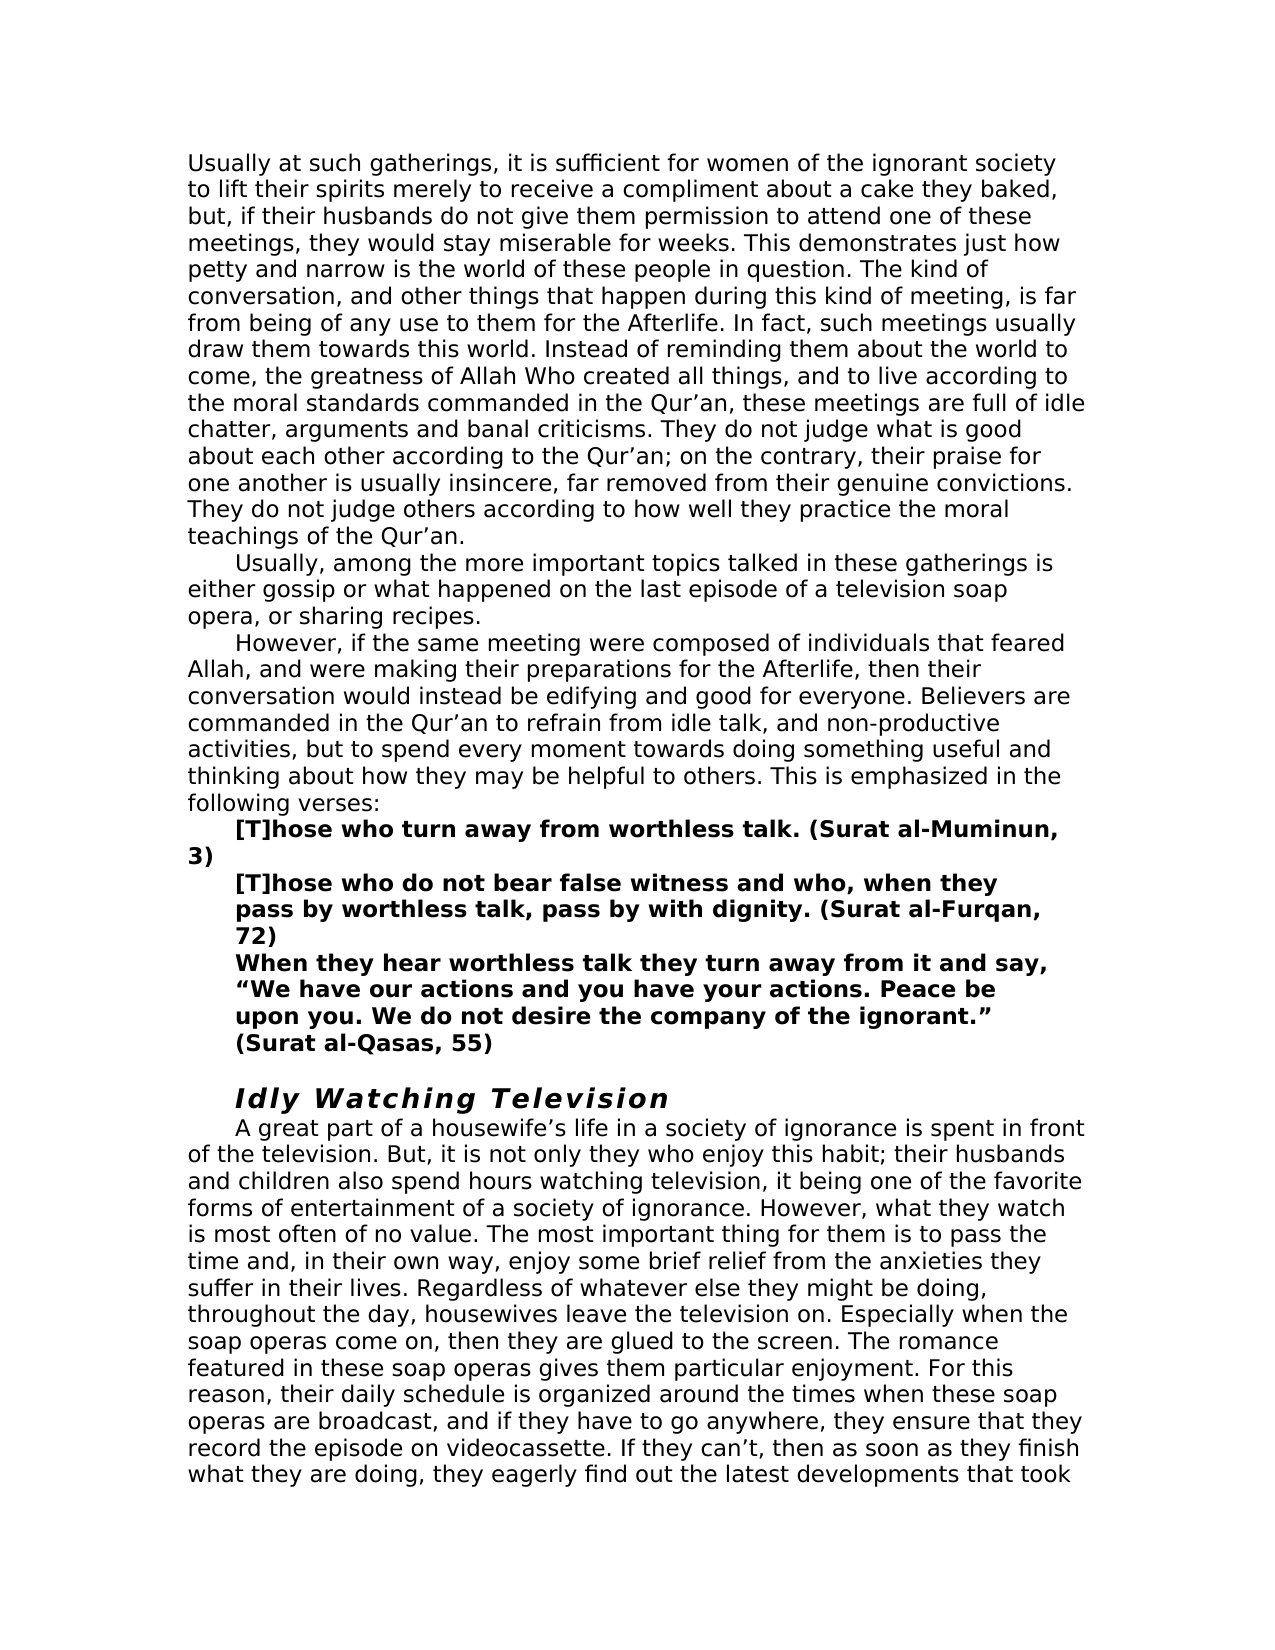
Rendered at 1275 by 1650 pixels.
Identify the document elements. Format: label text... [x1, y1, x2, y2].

text A great part of a housewife’s life in a society of ignorance is spent in front of the television. But, it is not only they who enjoy this habit; their husbands and children also spend hours watching television, it being one of the favorite forms of entertainment of a society of ignorance. However, what they watch is most often of no value. The most important thing for them is to pass the time and, in their own way, enjoy some brief relief from the anxieties they suffer in their lives. Regardless of whatever else they might be doing, throughout the day, housewives leave the television on. Especially when the soap operas come on, then they are glued to the screen. The romance featured in these soap operas gives them particular enjoyment. For this reason, their daily schedule is organized around the times when these soap operas are broadcast, and if they have to go anywhere, they ensure that they record the episode on videocassette. If they can’t, then as soon as they finish what they are doing, they eagerly find out the latest developments that took [187, 1115, 1087, 1488]
text However, if the same meeting were composed of individuals that feared Allah, and were making their preparations for the Afterlife, then their conversation would instead be edifying and good for everyone. Believers are commanded in the Qur’an to refrain from idle talk, and non-productive activities, but to spend every moment towards doing something useful and thinking about how they may be helpful to others. This is emphasized in the following verses: [187, 630, 1087, 817]
text [T]hose who turn away from worthless talk. (Surat al-Muminun, 3) [187, 817, 1087, 870]
text Usually at such gatherings, it is sufficient for women of the ignorant society to lift their spirits merely to receive a compliment about a cake they baked, but, if their husbands do not give them permission to attend one of these meetings, they would stay miserable for weeks. This demonstrates just how petty and narrow is the world of these people in question. The kind of conversation, and other things that happen during this kind of meeting, is far from being of any use to them for the Afterlife. In fact, such meetings usually draw them towards this world. Instead of reminding them about the world to come, the greatness of Allah Who created all things, and to live according to the moral standards commanded in the Qur’an, these meetings are full of idle chatter, arguments and banal criticisms. They do not judge what is good about each other according to the Qur’an; on the contrary, their praise for one another is usually insincere, far removed from their genuine convictions. They do not judge others according to how well they practice the moral teachings of the Qur’an. [187, 150, 1087, 550]
text Usually, among the more important topics talked in these gatherings is either gossip or what happened on the last episode of a television soap opera, or sharing recipes. [187, 550, 1087, 630]
text When they hear worthless talk they turn away from it and say, “We have our actions and you have your actions. Peace be upon you. We do not desire the company of the ignorant.” (Surat al-Qasas, 55) [235, 950, 1064, 1057]
text [T]hose who do not bear false witness and who, when they pass by worthless talk, pass by with dignity. (Surat al-Furqan, 72) [235, 870, 1064, 950]
text Idly Watching Television [187, 1083, 937, 1115]
